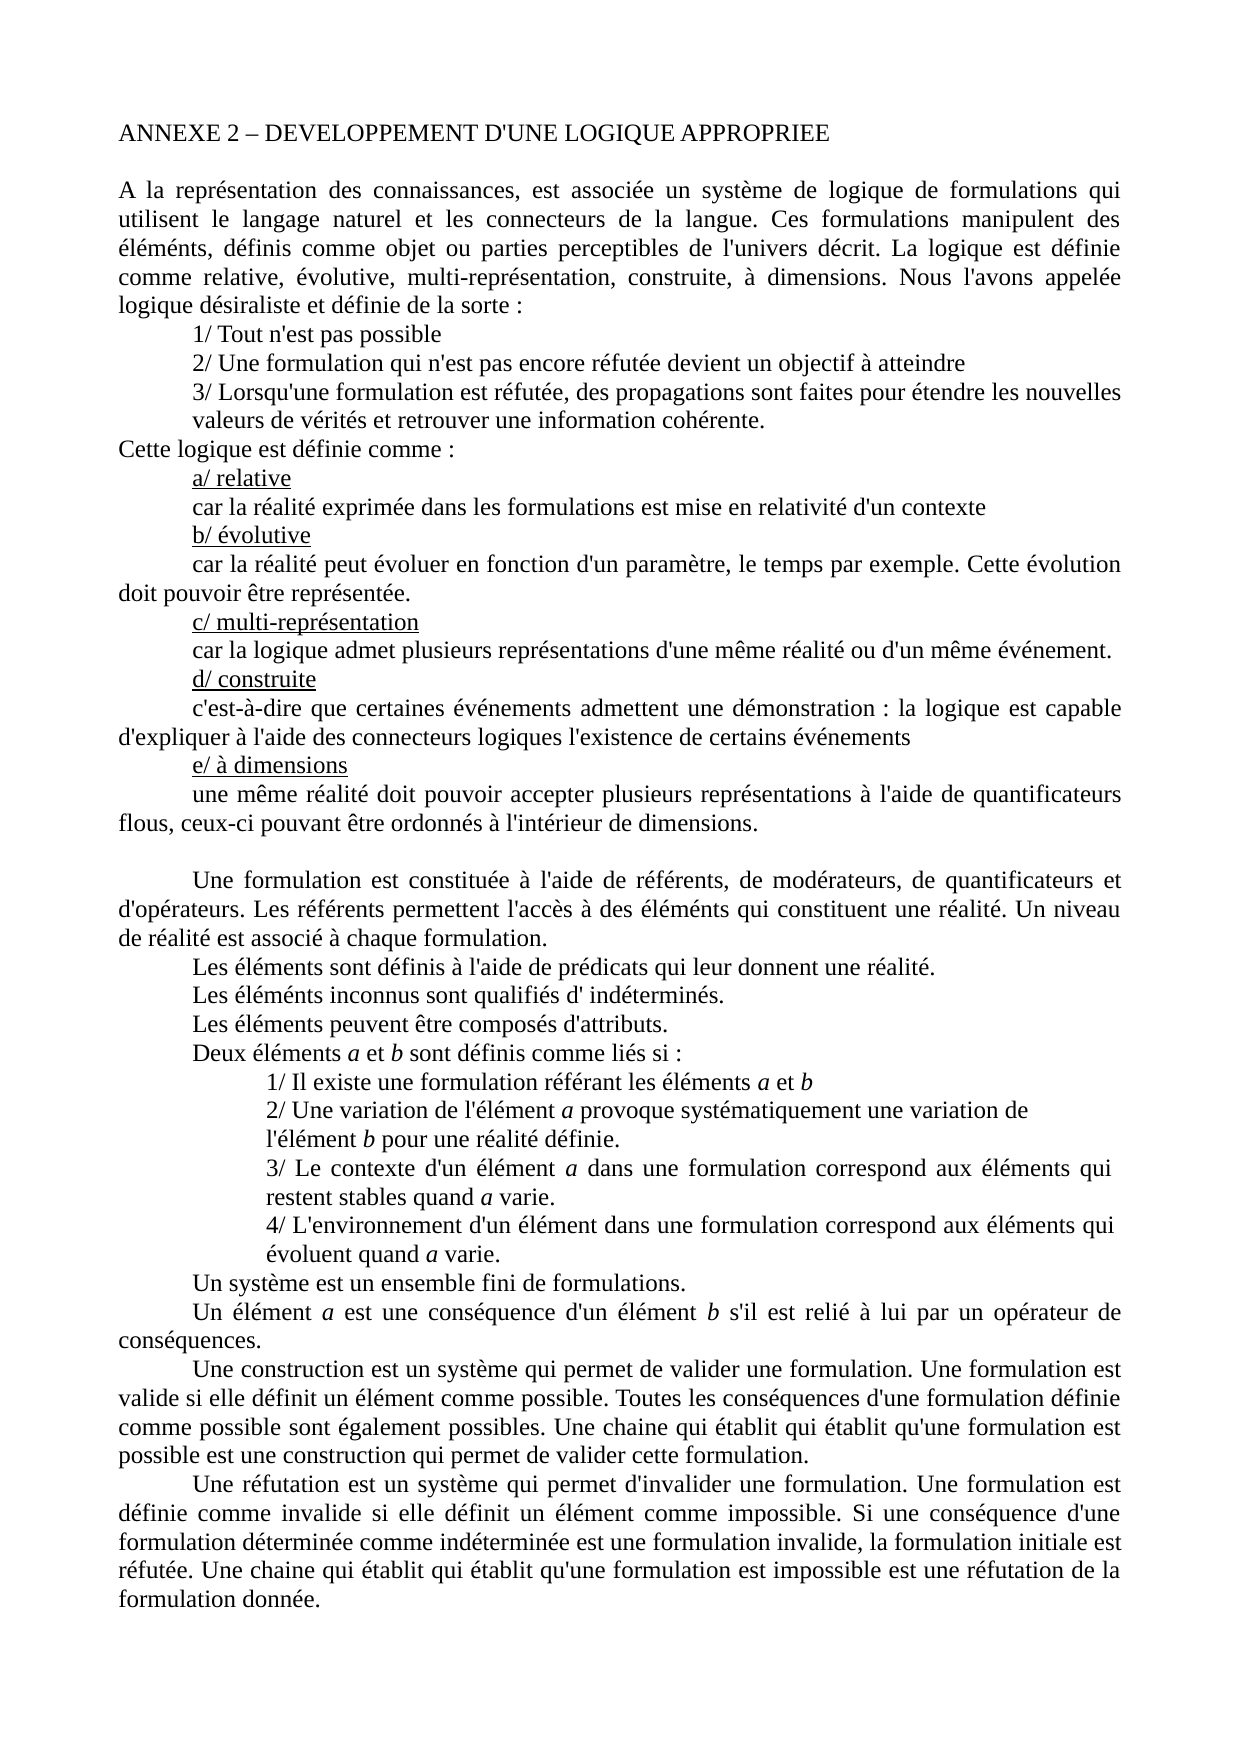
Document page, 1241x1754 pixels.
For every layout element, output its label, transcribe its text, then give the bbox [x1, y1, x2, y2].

text Une formulation est constituée à l'aide de référents, de modérateurs, de quantificateurs et d'opérateurs. Les référents permettent l'accès à des éléménts qui constituent une réalité. Un niveau de réalité est associé à chaque formulation. [118, 866, 1122, 952]
text c/ multi-représentation [118, 607, 1122, 636]
text 2/ Une variation de l'élément a provoque systématiquement une variation de l'élément b pour une réalité définie. [118, 1096, 1122, 1153]
text 1/ Il existe une formulation référant les éléments a et b [118, 1067, 1122, 1096]
text Cette logique est définie comme : [118, 434, 1122, 463]
text Les éléments peuvent être composés d'attributs. [118, 1009, 1122, 1038]
text b/ évolutive [118, 521, 1122, 549]
text Deux éléments a et b sont définis comme liés si : [118, 1038, 1122, 1067]
text A la représentation des connaissances, est associée un système de logique de formulations qui utilisent le langage naturel et les connecteurs de la langue. Ces formulations manipulent des éléménts, définis comme objet ou parties perceptibles de l'univers décrit. La logique est définie comme relative, évolutive, multi-représentation, construite, à dimensions. Nous l'avons appelée logique désiraliste et définie de la sorte : [118, 176, 1122, 319]
text Les éléments sont définis à l'aide de prédicats qui leur donnent une réalité. [118, 952, 1122, 981]
text car la réalité exprimée dans les formulations est mise en relativité d'un contexte [118, 492, 1122, 521]
text 3/ Le contexte d'un élément a dans une formulation correspond aux éléments qui restent stables quand a varie. [118, 1153, 1122, 1211]
text a/ relative [118, 463, 1122, 492]
text Un élément a est une conséquence d'un élément b s'il est relié à lui par un opérateur de conséquences. [118, 1297, 1122, 1354]
text 1/ Tout n'est pas possible [118, 319, 1122, 348]
text car la réalité peut évoluer en fonction d'un paramètre, le temps par exemple. Cette évolution doit pouvoir être représentée. [118, 549, 1122, 607]
text 3/ Lorsqu'une formulation est réfutée, des propagations sont faites pour étendre les nouvelles valeurs de vérités et retrouver une information cohérente. [118, 377, 1122, 434]
text d/ construite [118, 664, 1122, 693]
text car la logique admet plusieurs représentations d'une même réalité ou d'un même événement. [118, 636, 1122, 664]
text Une réfutation est un système qui permet d'invalider une formulation. Une formulation est définie comme invalide si elle définit un élément comme impossible. Si une conséquence d'une formulation déterminée comme indéterminée est une formulation invalide, la formulation initiale est réfutée. Une chaine qui établit qui établit qu'une formulation est impossible est une réfutation de la formulation donnée. [118, 1469, 1122, 1613]
text Un système est un ensemble fini de formulations. [118, 1268, 1122, 1297]
text ANNEXE 2 – DEVELOPPEMENT D'UNE LOGIQUE APPROPRIEE [118, 118, 1122, 147]
text 2/ Une formulation qui n'est pas encore réfutée devient un objectif à atteindre [118, 348, 1122, 377]
text une même réalité doit pouvoir accepter plusieurs représentations à l'aide de quantificateurs flous, ceux-ci pouvant être ordonnés à l'intérieur de dimensions. [118, 779, 1122, 837]
text e/ à dimensions [118, 751, 1122, 779]
text c'est-à-dire que certaines événements admettent une démonstration : la logique est capable d'expliquer à l'aide des connecteurs logiques l'existence de certains événements [118, 693, 1122, 751]
text Une construction est un système qui permet de valider une formulation. Une formulation est valide si elle définit un élément comme possible. Toutes les conséquences d'une formulation définie comme possible sont également possibles. Une chaine qui établit qui établit qu'une formulation est possible est une construction qui permet de valider cette formulation. [118, 1354, 1122, 1469]
text Les éléménts inconnus sont qualifiés d' indéterminés. [118, 981, 1122, 1009]
text 4/ L'environnement d'un élément dans une formulation correspond aux éléments qui évoluent quand a varie. [118, 1211, 1122, 1268]
